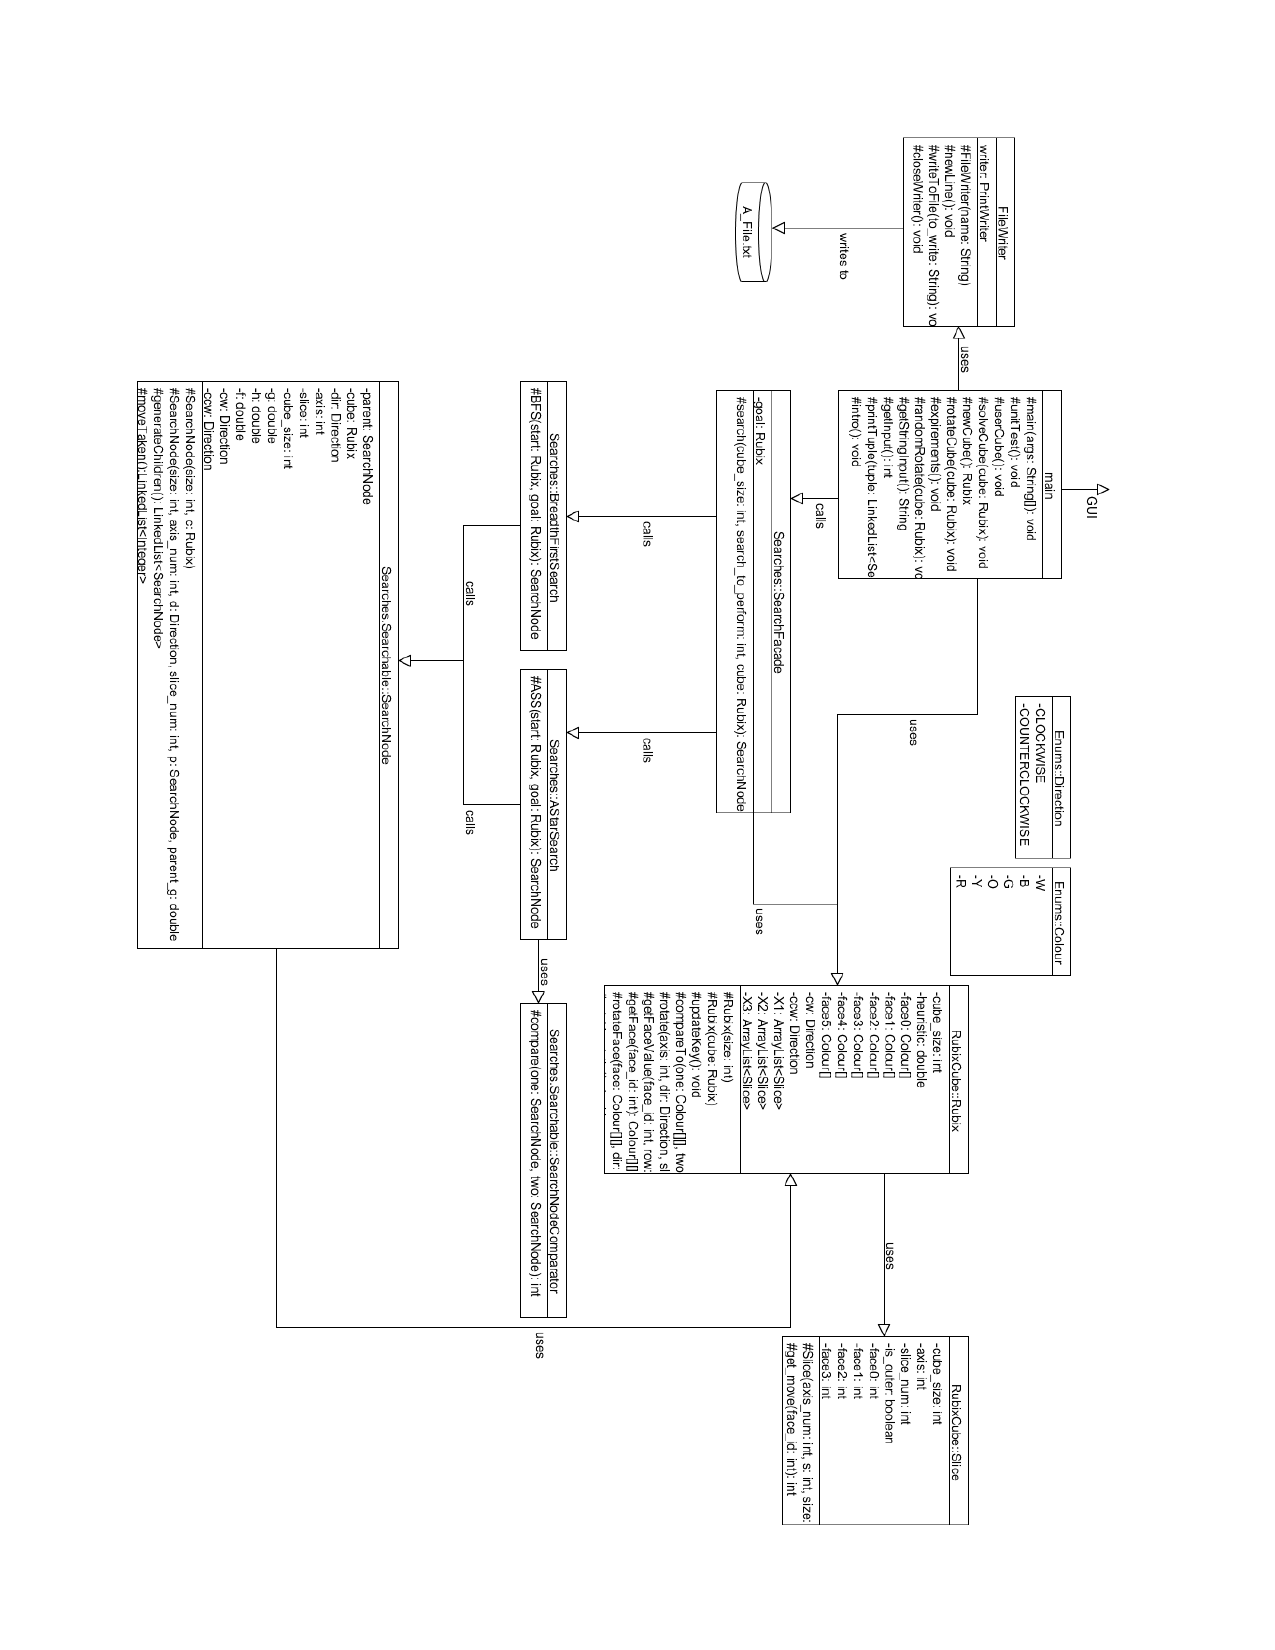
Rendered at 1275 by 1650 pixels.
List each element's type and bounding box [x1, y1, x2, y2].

picture [118, 119, 1154, 1543]
